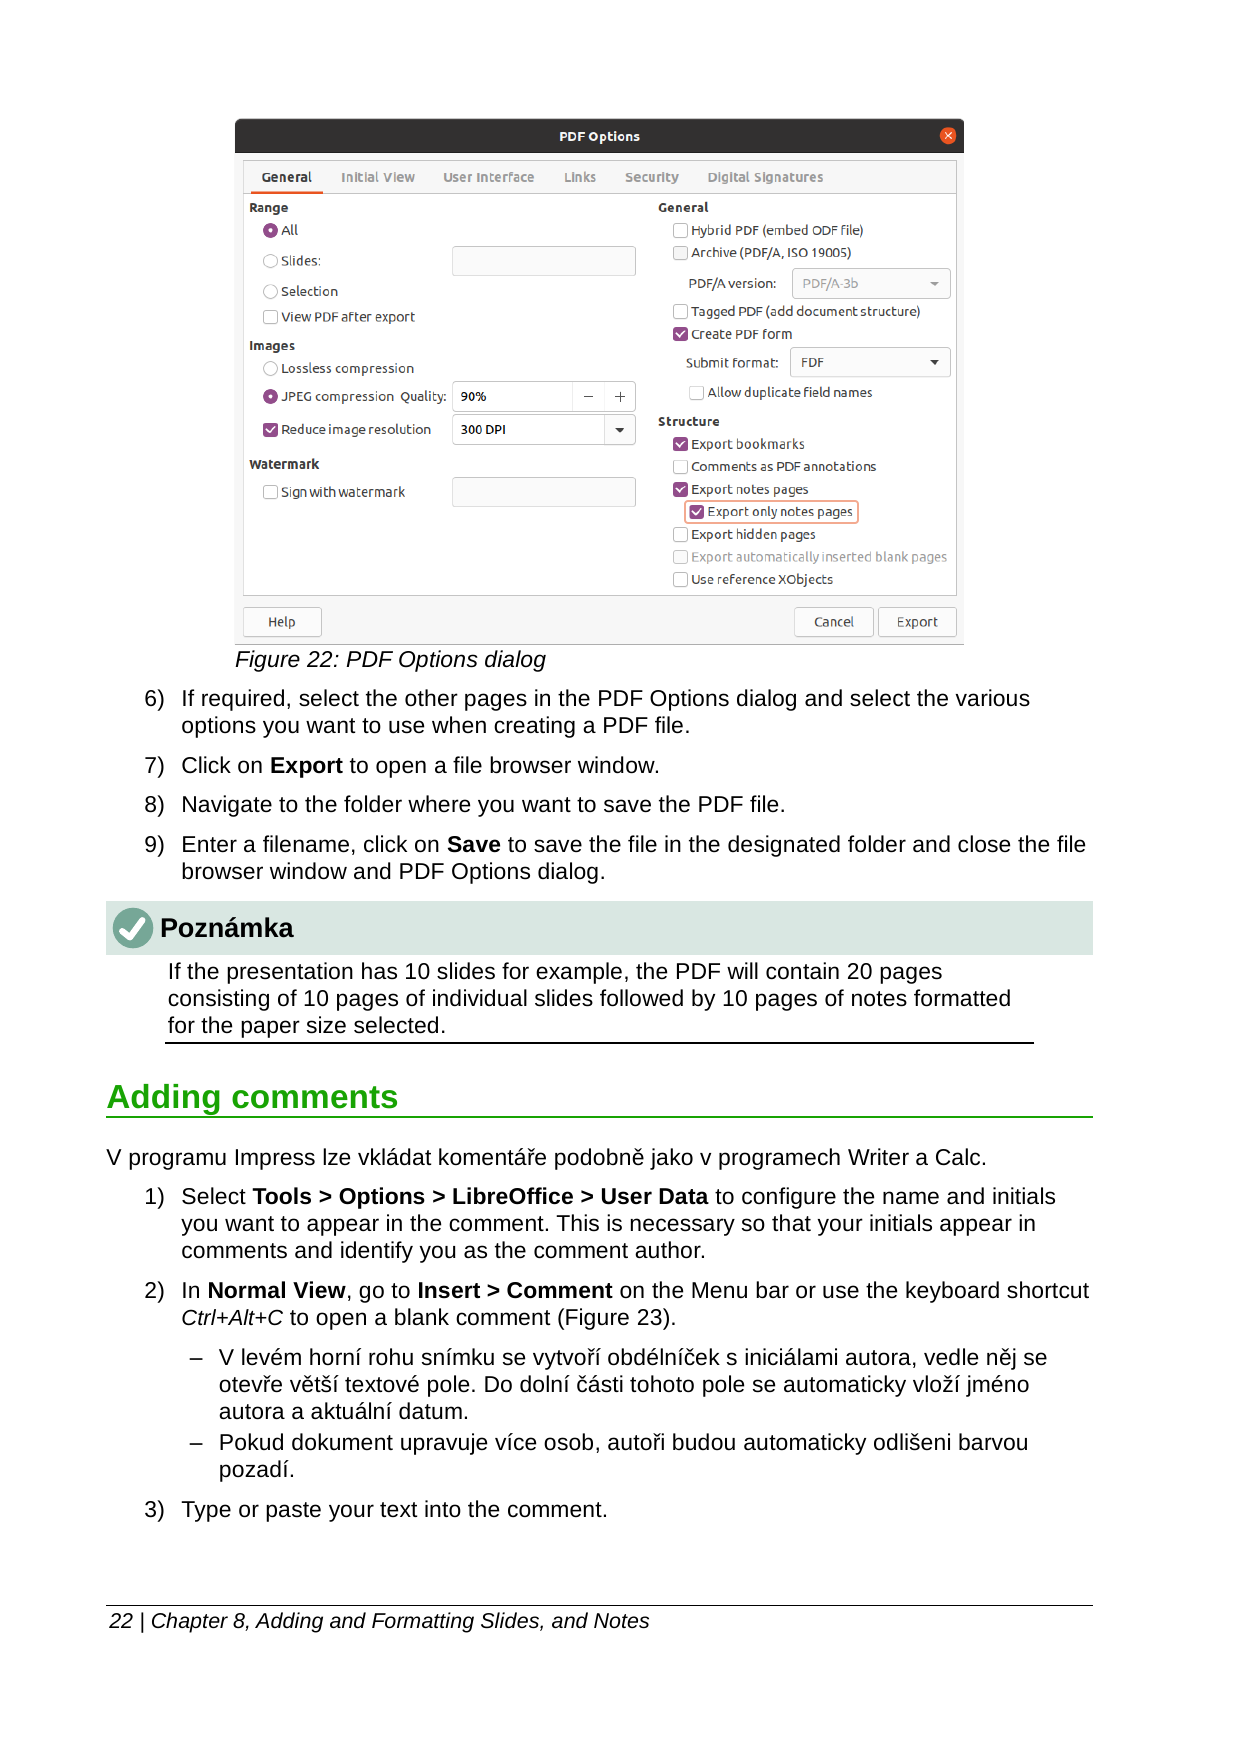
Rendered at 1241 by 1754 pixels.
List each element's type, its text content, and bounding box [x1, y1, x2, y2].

list In Normal View, go to Insert > Comment on the Menu bar or use the keyboard shortcut Ctrl+Alt+C to open a blank comment (Figure 23). [164, 1276, 1093, 1331]
list Navigate to the folder where you want to save the PDF file. [164, 791, 1093, 818]
subtitle Adding comments [106, 1077, 1093, 1116]
list Select Tools > Options > LibreOffice > User Data to configure the name and initials you want to appear in the comment. This is necessary so that your initials appear in comments and identify you as the comment author. [164, 1183, 1093, 1264]
subtitle Poznámka [106, 901, 1093, 955]
text If the presentation has 10 slides for example, the PDF will contain 20 pages consisting of 10 pages of individual slides followed by 10 pages of notes formatted for the paper size selected. [164, 955, 1034, 1044]
text Figure 22: PDF Options dialog [235, 645, 964, 672]
list V levém horní rohu snímku se vytvoří obdélníček s iniciálami autora, vedle něj se otevře větší textové pole. Do dolní části tohoto pole se automaticky vloží jméno autora a aktuální datum. [189, 1343, 1093, 1424]
list Click on Export to open a file browser window. [164, 751, 1093, 778]
text V programu Impress lze vkládat komentáře podobně jako v programech Writer a Calc. [106, 1143, 1093, 1170]
list If required, select the other pages in the PDF Options dialog and select the various options you want to use when creating a PDF file. [164, 684, 1093, 739]
list Pokud dokument upravuje více osob, autoři budou automaticky odlišeni barvou pozadí. [189, 1428, 1093, 1483]
picture [234, 118, 964, 645]
list Type or paste your text into the comment. [164, 1495, 1093, 1522]
list Enter a filename, click on Save to save the file in the designated folder and close the file browser window and PDF Options dialog. [164, 830, 1093, 884]
